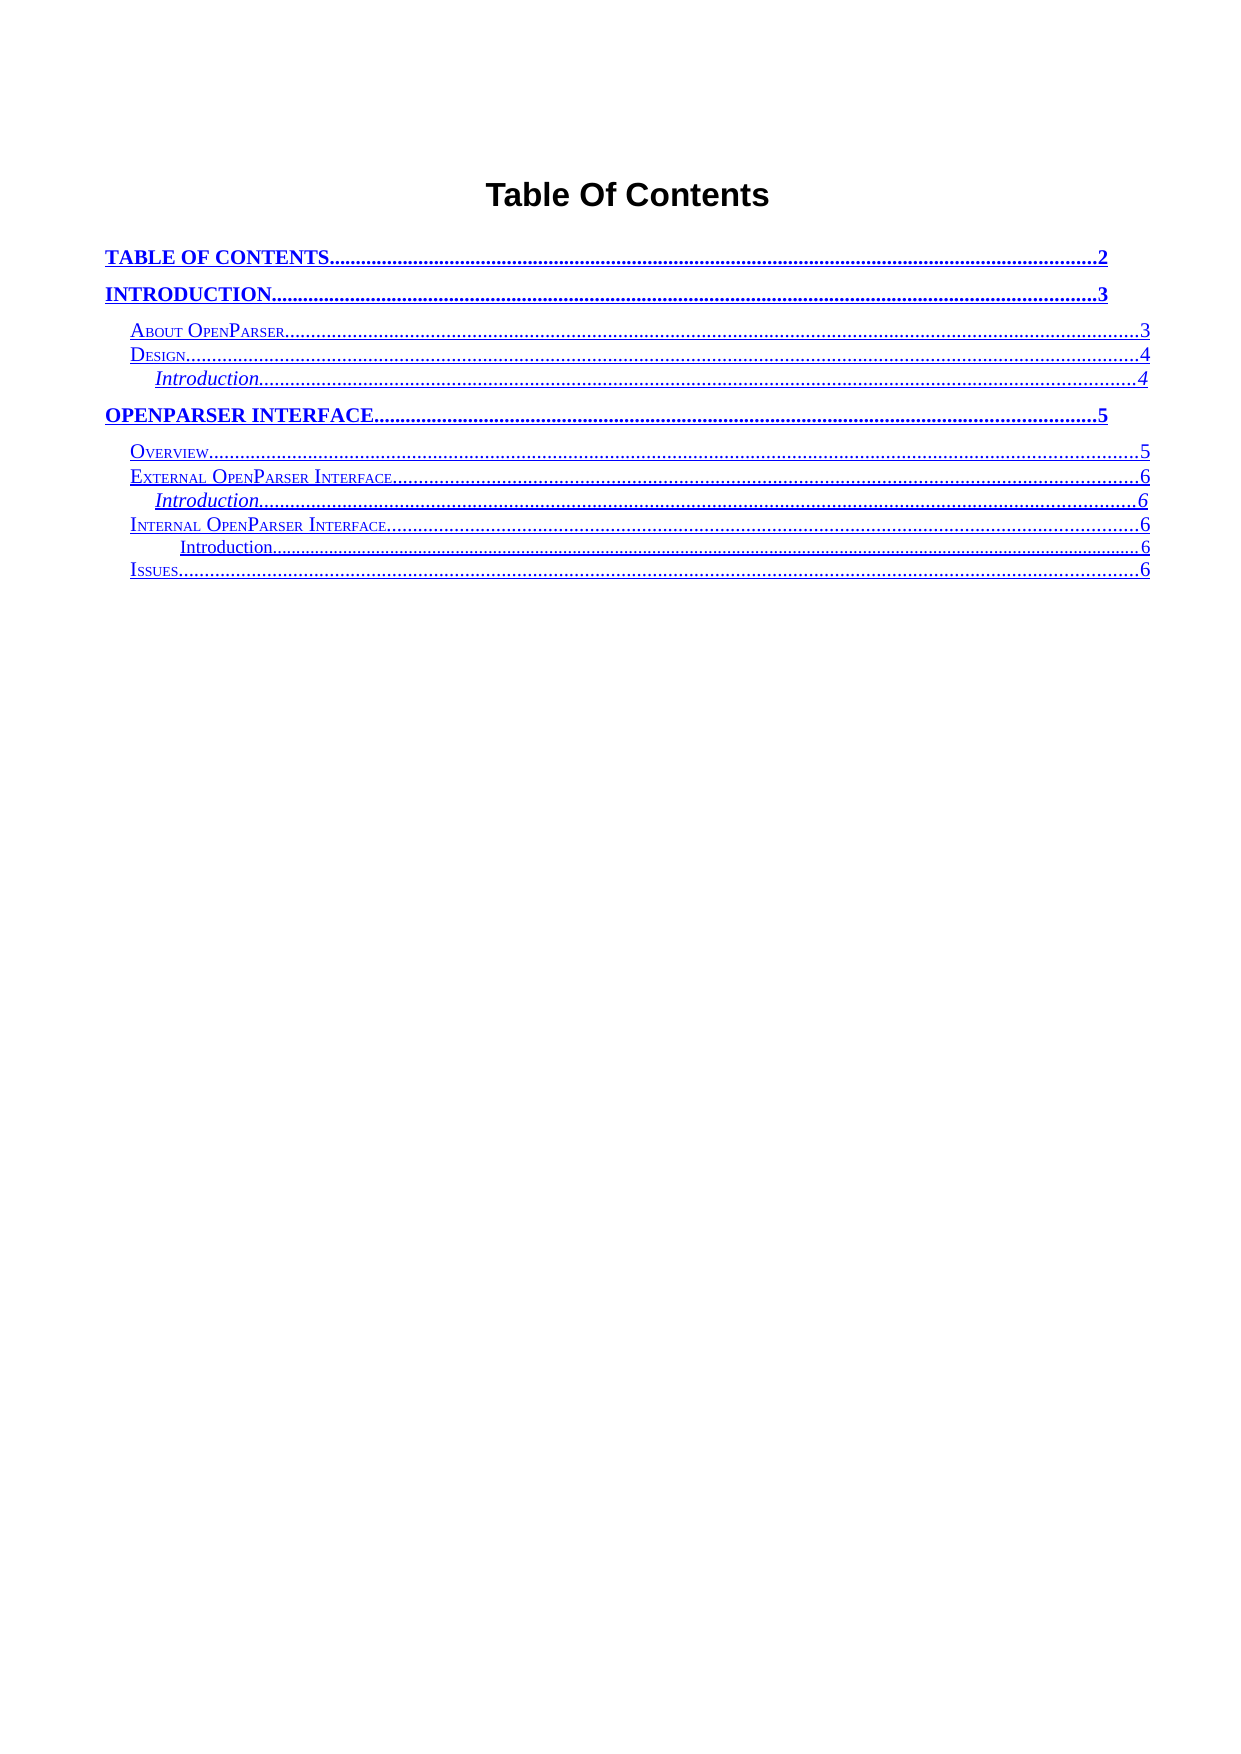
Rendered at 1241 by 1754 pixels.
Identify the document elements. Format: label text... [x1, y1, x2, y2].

text Internal OpenParser Interface 6 [130, 512, 1150, 533]
text Overview 5 [130, 439, 1150, 460]
text OpenParser Interface 5 [105, 403, 1150, 427]
text Introduction 4 [155, 366, 1150, 390]
text External OpenParser Interface 6 [130, 463, 1150, 484]
text Introduction 6 [155, 488, 1150, 512]
subtitle Table Of Contents [105, 175, 1150, 213]
text Introduction 3 [105, 282, 1150, 306]
text Issues 6 [130, 557, 1150, 578]
text About OpenParser 3 [130, 318, 1150, 339]
text Table Of Contents 2 [105, 245, 1150, 269]
text Design 4 [130, 342, 1150, 363]
text Introduction 6 [180, 536, 1150, 554]
